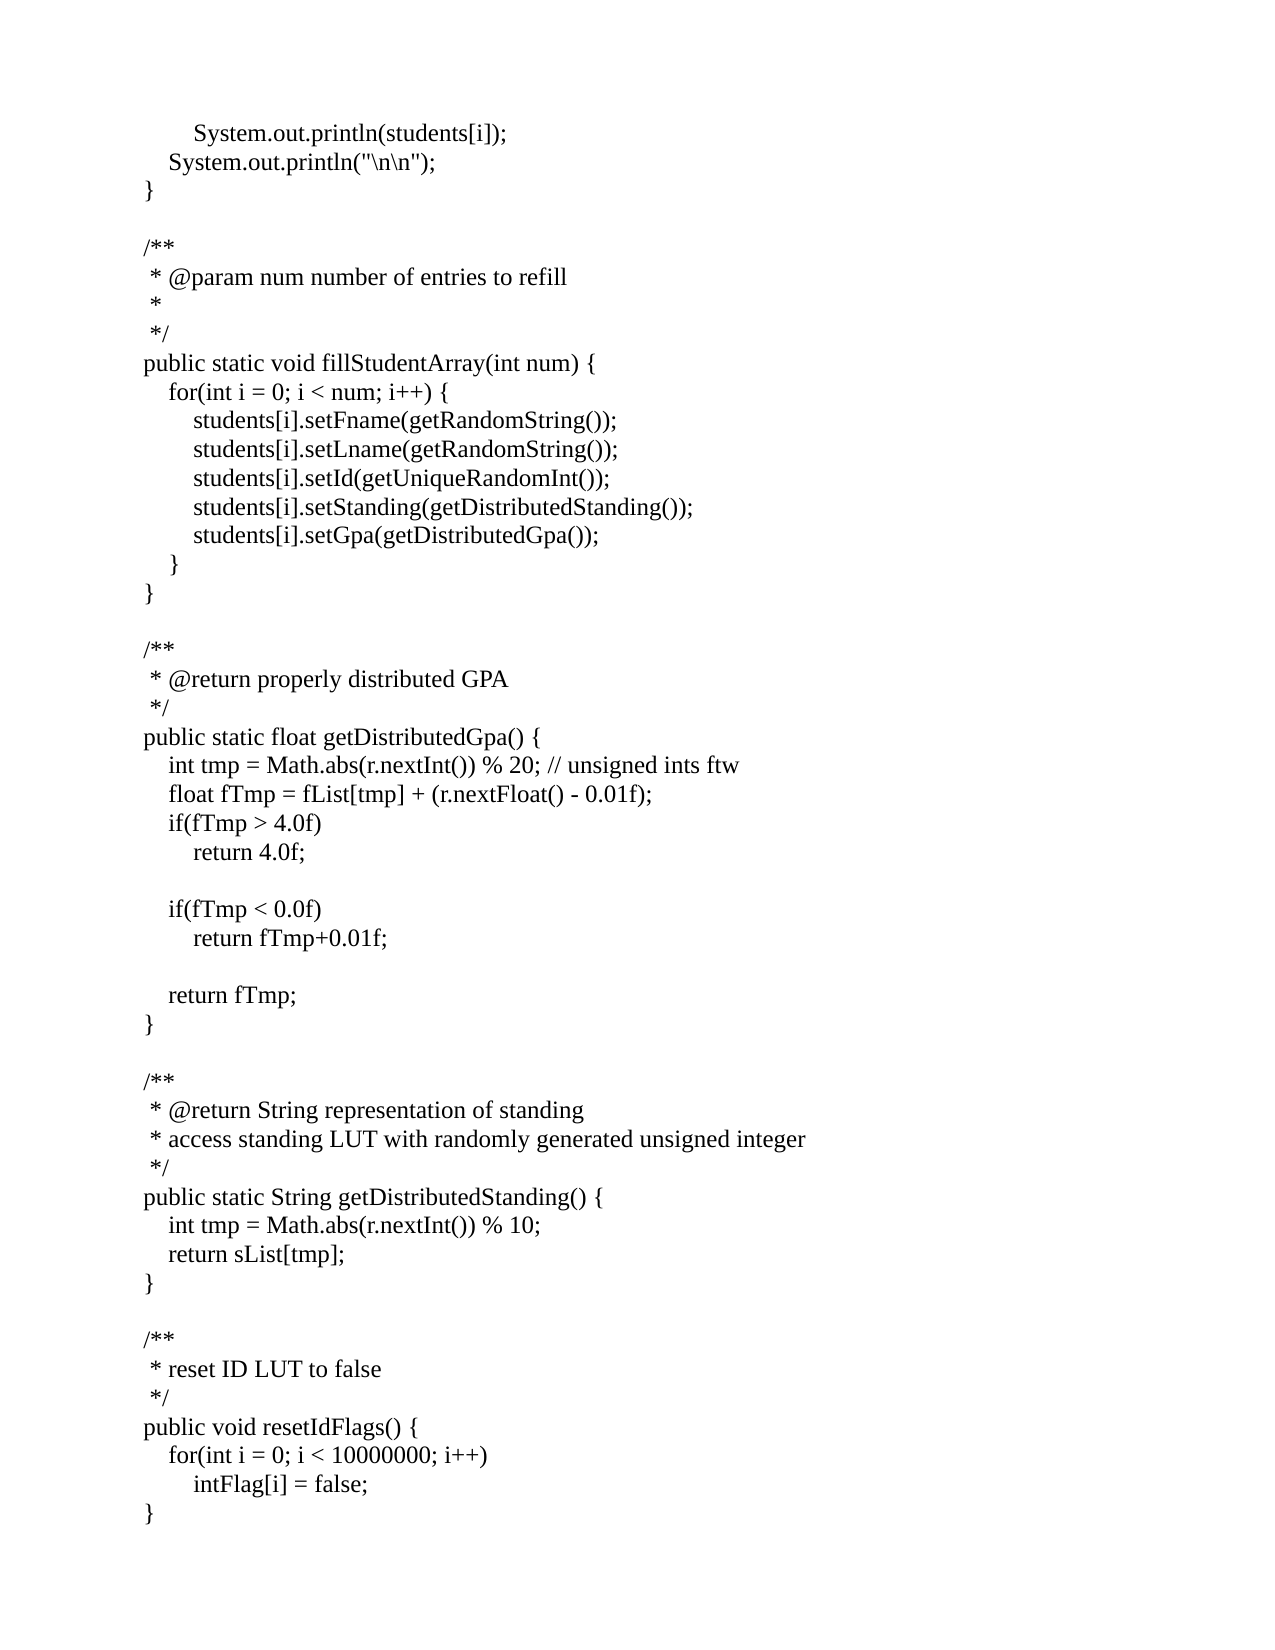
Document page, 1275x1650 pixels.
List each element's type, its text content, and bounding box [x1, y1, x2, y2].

text public static String getDistributedStanding() { [118, 1182, 1157, 1211]
text */ [118, 1383, 1157, 1412]
text float fTmp = fList[tmp] + (r.nextFloat() - 0.01f); [118, 779, 1157, 808]
text return fTmp+0.01f; [118, 923, 1157, 952]
text } [118, 1268, 1157, 1297]
text } [118, 1498, 1157, 1527]
text public void resetIdFlags() { [118, 1412, 1157, 1441]
text students[i].setFname(getRandomString()); [118, 406, 1157, 434]
text students[i].setStanding(getDistributedStanding()); [118, 492, 1157, 521]
text } [118, 549, 1157, 578]
text students[i].setGpa(getDistributedGpa()); [118, 521, 1157, 549]
text int tmp = Math.abs(r.nextInt()) % 10; [118, 1211, 1157, 1239]
text * [118, 291, 1157, 319]
text students[i].setId(getUniqueRandomInt()); [118, 463, 1157, 492]
text return sList[tmp]; [118, 1239, 1157, 1268]
text intFlag[i] = false; [118, 1469, 1157, 1498]
text /** [118, 636, 1157, 664]
text System.out.println("\n\n"); [118, 147, 1157, 176]
text /** [118, 1326, 1157, 1354]
text /** [118, 1067, 1157, 1096]
text /** [118, 233, 1157, 262]
text */ [118, 1153, 1157, 1182]
text */ [118, 693, 1157, 722]
text return fTmp; [118, 981, 1157, 1009]
text for(int i = 0; i < num; i++) { [118, 377, 1157, 406]
text int tmp = Math.abs(r.nextInt()) % 20; // unsigned ints ftw [118, 751, 1157, 779]
text } [118, 1009, 1157, 1038]
text * @return properly distributed GPA [118, 664, 1157, 693]
text */ [118, 319, 1157, 348]
text * @return String representation of standing [118, 1096, 1157, 1124]
text if(fTmp < 0.0f) [118, 894, 1157, 923]
text } [118, 176, 1157, 204]
text * reset ID LUT to false [118, 1354, 1157, 1383]
text public static float getDistributedGpa() { [118, 722, 1157, 751]
text } [118, 578, 1157, 607]
text return 4.0f; [118, 837, 1157, 866]
text public static void fillStudentArray(int num) { [118, 348, 1157, 377]
text for(int i = 0; i < 10000000; i++) [118, 1441, 1157, 1469]
text * access standing LUT with randomly generated unsigned integer [118, 1124, 1157, 1153]
text if(fTmp > 4.0f) [118, 808, 1157, 837]
text students[i].setLname(getRandomString()); [118, 434, 1157, 463]
text * @param num number of entries to refill [118, 262, 1157, 291]
text System.out.println(students[i]); [118, 118, 1157, 147]
